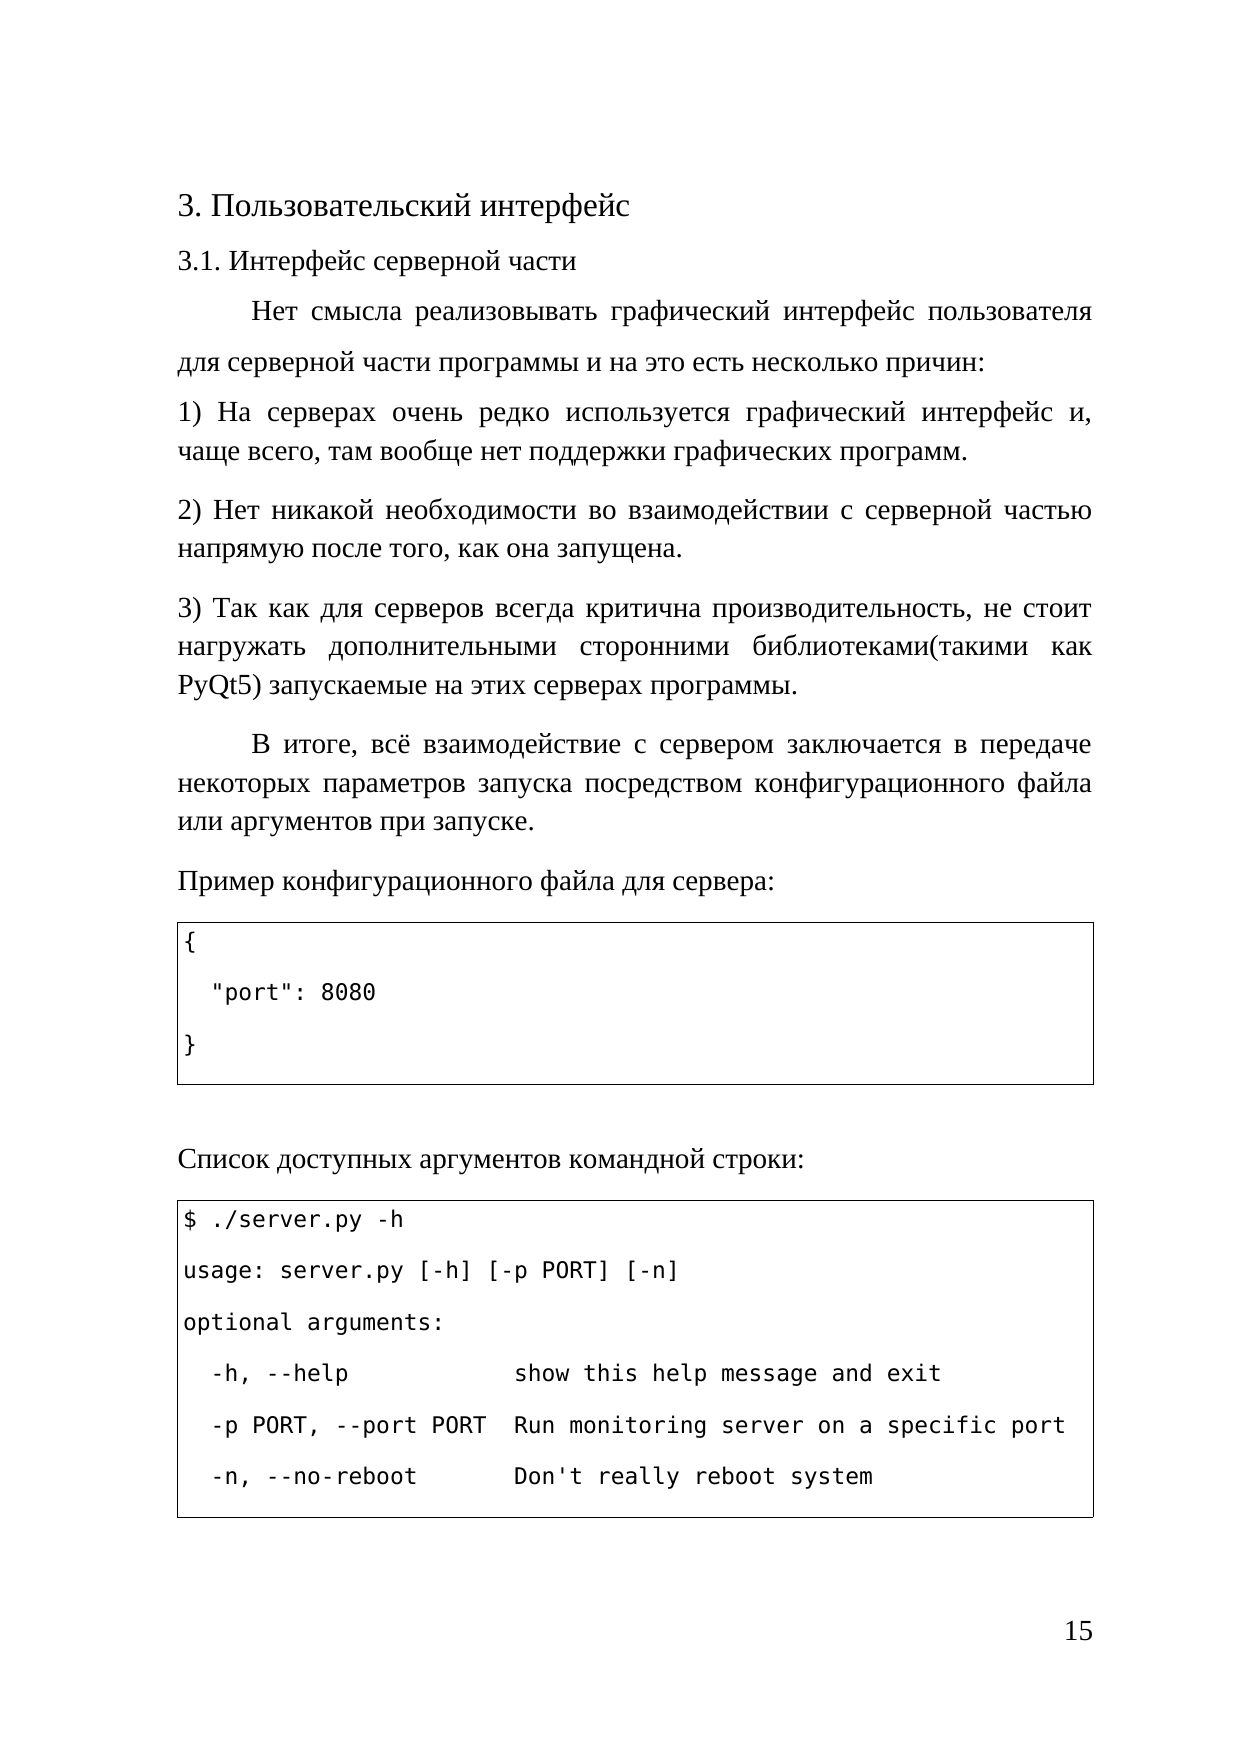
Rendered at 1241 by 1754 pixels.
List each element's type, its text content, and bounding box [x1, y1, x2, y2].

text В итоге, всё взаимодействие с сервером заключается в передаче некоторых параметров запуска посредством конфигурационного файла или аргументов при запуске. [177, 726, 1093, 837]
table_header { "port": 8080 } [178, 923, 1093, 1084]
text Список доступных аргументов командной строки: [177, 1141, 1093, 1174]
subtitle 3. Пользовательский интерфейс [177, 186, 1093, 224]
text 1) На серверах очень редко используется графический интерфейс и, чаще всего, там вообще нет поддержки графических программ. [177, 394, 1093, 466]
text 2) Нет никакой необходимости во взаимодействии с серверной частью напрямую после того, как она запущена. [177, 492, 1093, 564]
text Нет смысла реализовывать графический интерфейс пользователя для серверной части программы и на это есть несколько причин: [177, 293, 1093, 377]
subtitle 3.1. Интерфейс серверной части [177, 243, 1093, 277]
table_header $ ./server.py -h usage: server.py [-h] [-p PORT] [-n] optional arguments: -h, --help show this help message and exit -p PORT, --port PORT Run monitoring server on a specific port -n, --no-reboot Don't really reboot system [178, 1201, 1093, 1517]
text Пример конфигурационного файла для сервера: [177, 863, 1093, 896]
text 3) Так как для серверов всегда критична производительность, не стоит нагружать дополнительными сторонними библиотеками(такими как PyQt5) запускаемые на этих серверах программы. [177, 590, 1093, 701]
